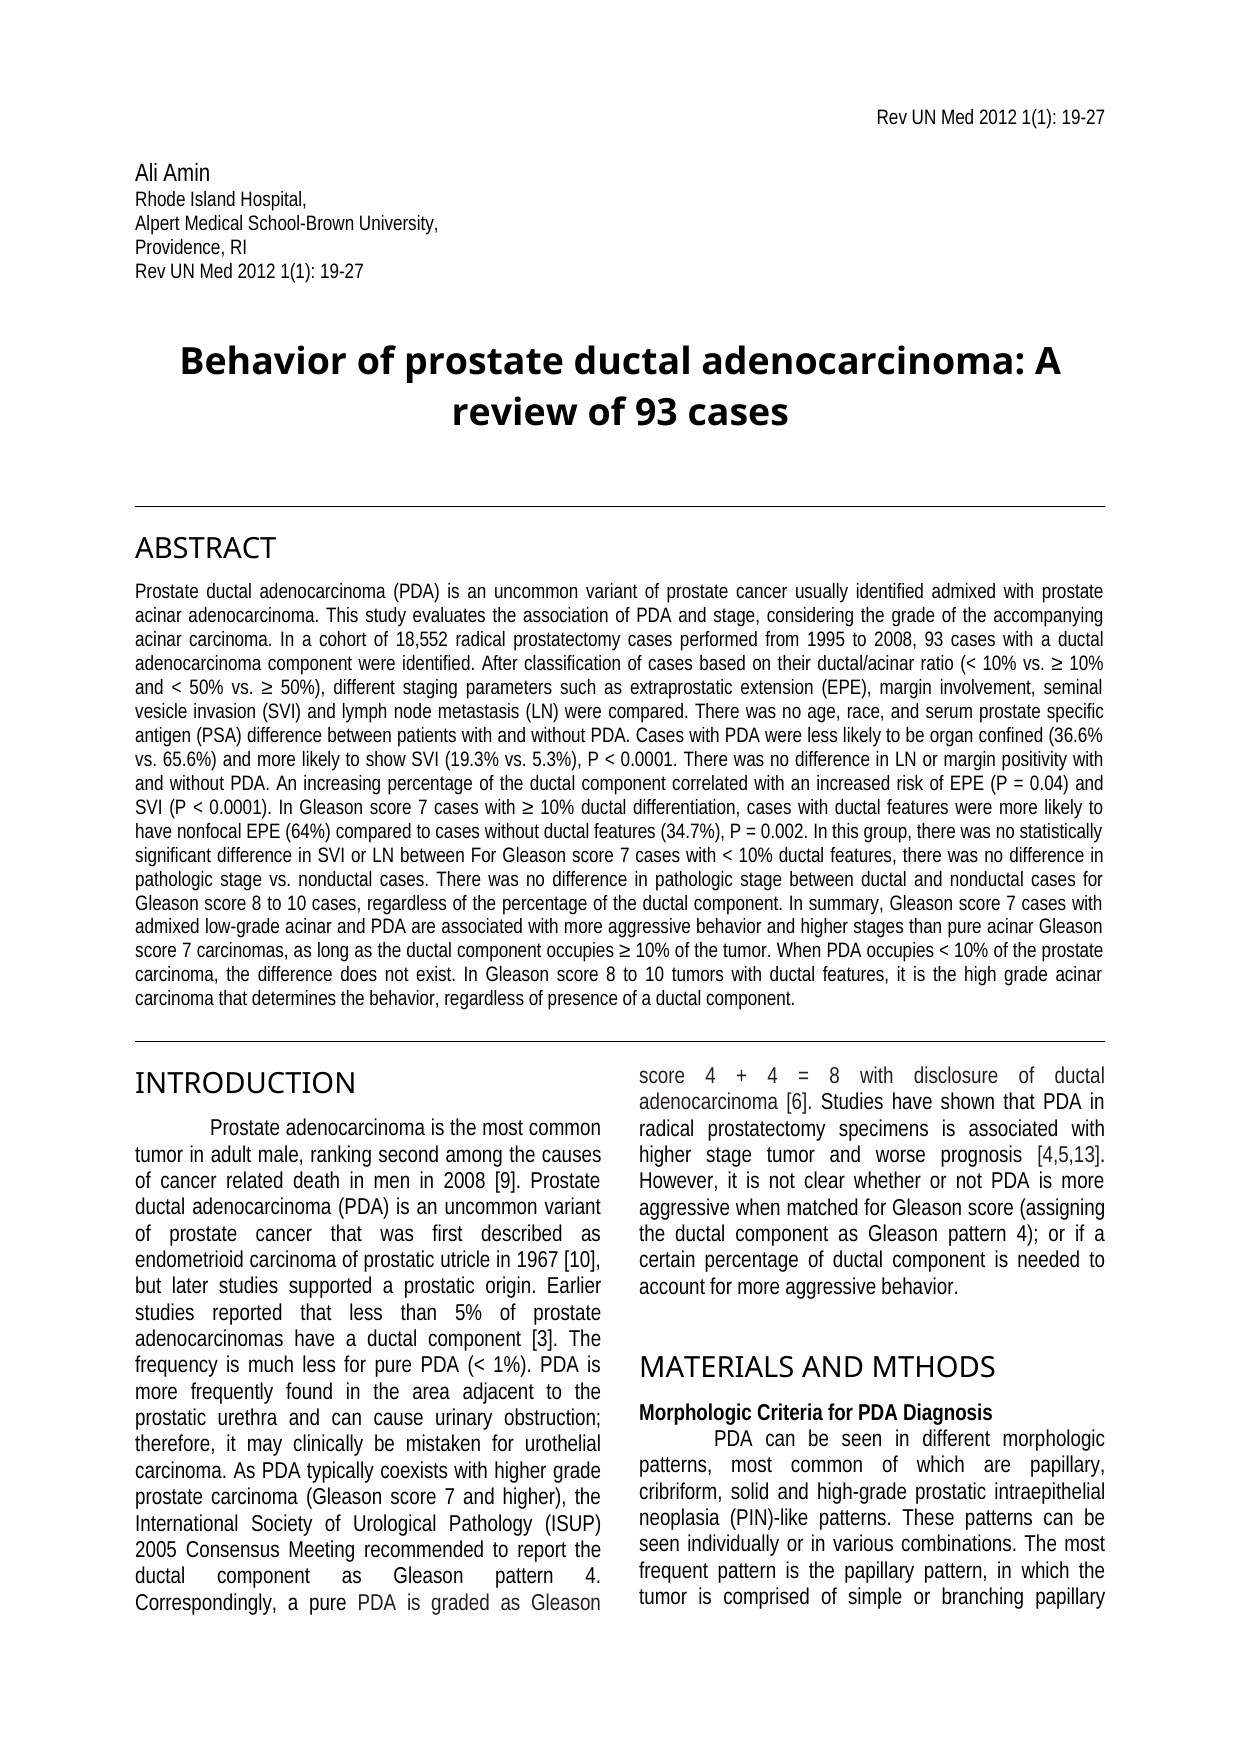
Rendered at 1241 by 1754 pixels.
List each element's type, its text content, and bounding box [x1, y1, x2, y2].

subtitle ABSTRACT [135, 527, 1105, 567]
text Morphologic Criteria for PDA Diagnosis [639, 1398, 1105, 1425]
text score 4 + 4 = 8 with disclosure of ductal adenocarcinoma [6]. Studies have shown that PDA in radical prostatectomy specimens is associated with higher stage tumor and worse prognosis [4,5,13]. However, it is not clear whether or not PDA is more aggressive when matched for Gleason score (assigning the ductal component as Gleason pattern 4); or if a certain percentage of ductal component is needed to account for more aggressive behavior. [639, 1062, 1105, 1299]
text Rhode Island Hospital, [135, 187, 1105, 211]
subtitle Behavior of prostate ductal adenocarcinoma: A review of 93 cases [135, 334, 1105, 436]
text Prostate ductal adenocarcinoma (PDA) is an uncommon variant of prostate cancer usually identified admixed with prostate acinar adenocarcinoma. This study evaluates the association of PDA and stage, considering the grade of the accompanying acinar carcinoma. In a cohort of 18,552 radical prostatectomy cases performed from 1995 to 2008, 93 cases with a ductal adenocarcinoma component were identified. After classification of cases based on their ductal/acinar ratio (< 10% vs. ≥ 10% and < 50% vs. ≥ 50%), different staging parameters such as extraprostatic extension (EPE), margin involvement, seminal vesicle invasion (SVI) and lymph node metastasis (LN) were compared. There was no age, race, and serum prostate specific antigen (PSA) difference between patients with and without PDA. Cases with PDA were less likely to be organ confined (36.6% vs. 65.6%) and more likely to show SVI (19.3% vs. 5.3%), P < 0.0001. There was no difference in LN or margin positivity with and without PDA. An increasing percentage of the ductal component correlated with an increased risk of EPE (P = 0.04) and SVI (P < 0.0001). In Gleason score 7 cases with ≥ 10% ductal differentiation, cases with ductal features were more likely to have nonfocal EPE (64%) compared to cases without ductal features (34.7%), P = 0.002. In this group, there was no statistically significant difference in SVI or LN between For Gleason score 7 cases with < 10% ductal features, there was no difference in pathologic stage vs. nonductal cases. There was no difference in pathologic stage between ductal and nonductal cases for Gleason score 8 to 10 cases, regardless of the percentage of the ductal component. In summary, Gleason score 7 cases with admixed low-grade acinar and PDA are associated with more aggressive behavior and higher stages than pure acinar Gleason score 7 carcinomas, as long as the ductal component occupies ≥ 10% of the tumor. When PDA occupies < 10% of the prostate carcinoma, the difference does not exist. In Gleason score 8 to 10 tumors with ductal features, it is the high grade acinar carcinoma that determines the behavior, regardless of presence of a ductal component. [135, 579, 1105, 1010]
text Ali Amin [135, 158, 1105, 187]
text Rev UN Med 2012 1(1): 19-27 [135, 259, 1105, 283]
subtitle MATERIALS AND MTHODS [639, 1346, 1105, 1386]
text PDA can be seen in different morphologic patterns, most common of which are papillary, cribriform, solid and high-grade prostatic intraepithelial neoplasia (PIN)-like patterns. These patterns can be seen individually or in various combinations. The most frequent pattern is the papillary pattern, in which the tumor is comprised of simple or branching papillary [639, 1425, 1105, 1609]
subtitle INTRODUCTION [135, 1062, 601, 1102]
text Providence, RI [135, 235, 1105, 259]
text Prostate adenocarcinoma is the most common tumor in adult male, ranking second among the causes of cancer related death in men in 2008 [9]. Prostate ductal adenocarcinoma (PDA) is an uncommon variant of prostate cancer that was first described as endometrioid carcinoma of prostatic utricle in 1967 [10], but later studies supported a prostatic origin. Earlier studies reported that less than 5% of prostate adenocarcinomas have a ductal component [3]. The frequency is much less for pure PDA (< 1%). PDA is more frequently found in the area adjacent to the prostatic urethra and can cause urinary obstruction; therefore, it may clinically be mistaken for urothelial carcinoma. As PDA typically coexists with higher grade prostate carcinoma (Gleason score 7 and higher), the International Society of Urological Pathology (ISUP) 2005 Consensus Meeting recommended to report the ductal component as Gleason pattern 4. Correspondingly, a pure PDA is graded as Gleason [135, 1114, 601, 1615]
text Alpert Medical School-Brown University, [135, 211, 1105, 235]
